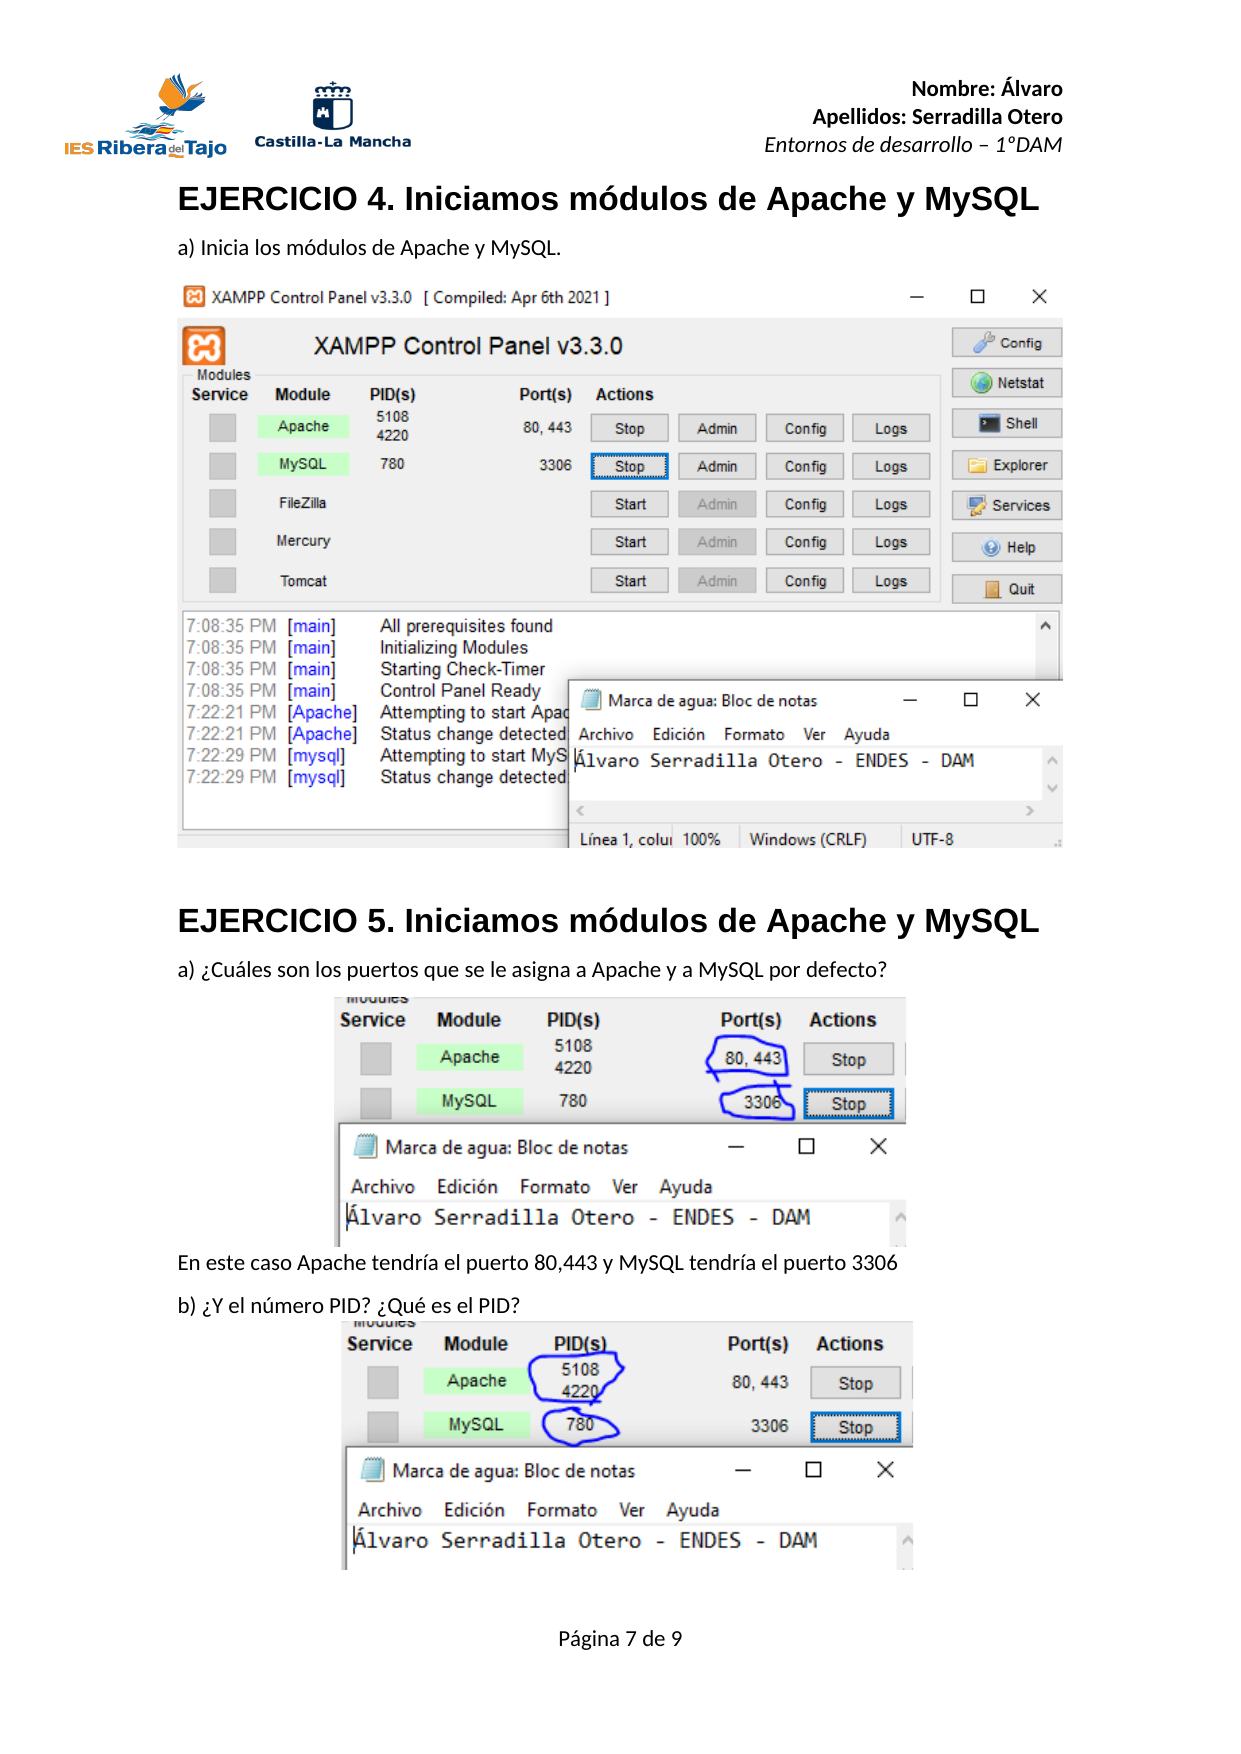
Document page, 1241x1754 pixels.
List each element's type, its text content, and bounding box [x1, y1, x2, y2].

text En este caso Apache tendría el puerto 80,443 y MySQL tendría el puerto 3306 [177, 998, 1063, 1276]
subtitle EJERCICIO 5. Iniciamos módulos de Apache y MySQL [177, 901, 1063, 939]
picture [65, 73, 227, 158]
picture [334, 997, 907, 1247]
picture [233, 73, 432, 158]
text a) ¿Cuáles son los puertos que se le asigna a Apache y a MySQL por defecto? [177, 955, 1063, 983]
subtitle EJERCICIO 4. Iniciamos módulos de Apache y MySQL [177, 179, 1063, 217]
picture [341, 1321, 914, 1570]
picture [177, 279, 1063, 848]
text a) Inicia los módulos de Apache y MySQL. [177, 233, 1063, 261]
text b) ¿Y el número PID? ¿Qué es el PID? [177, 1291, 1063, 1319]
